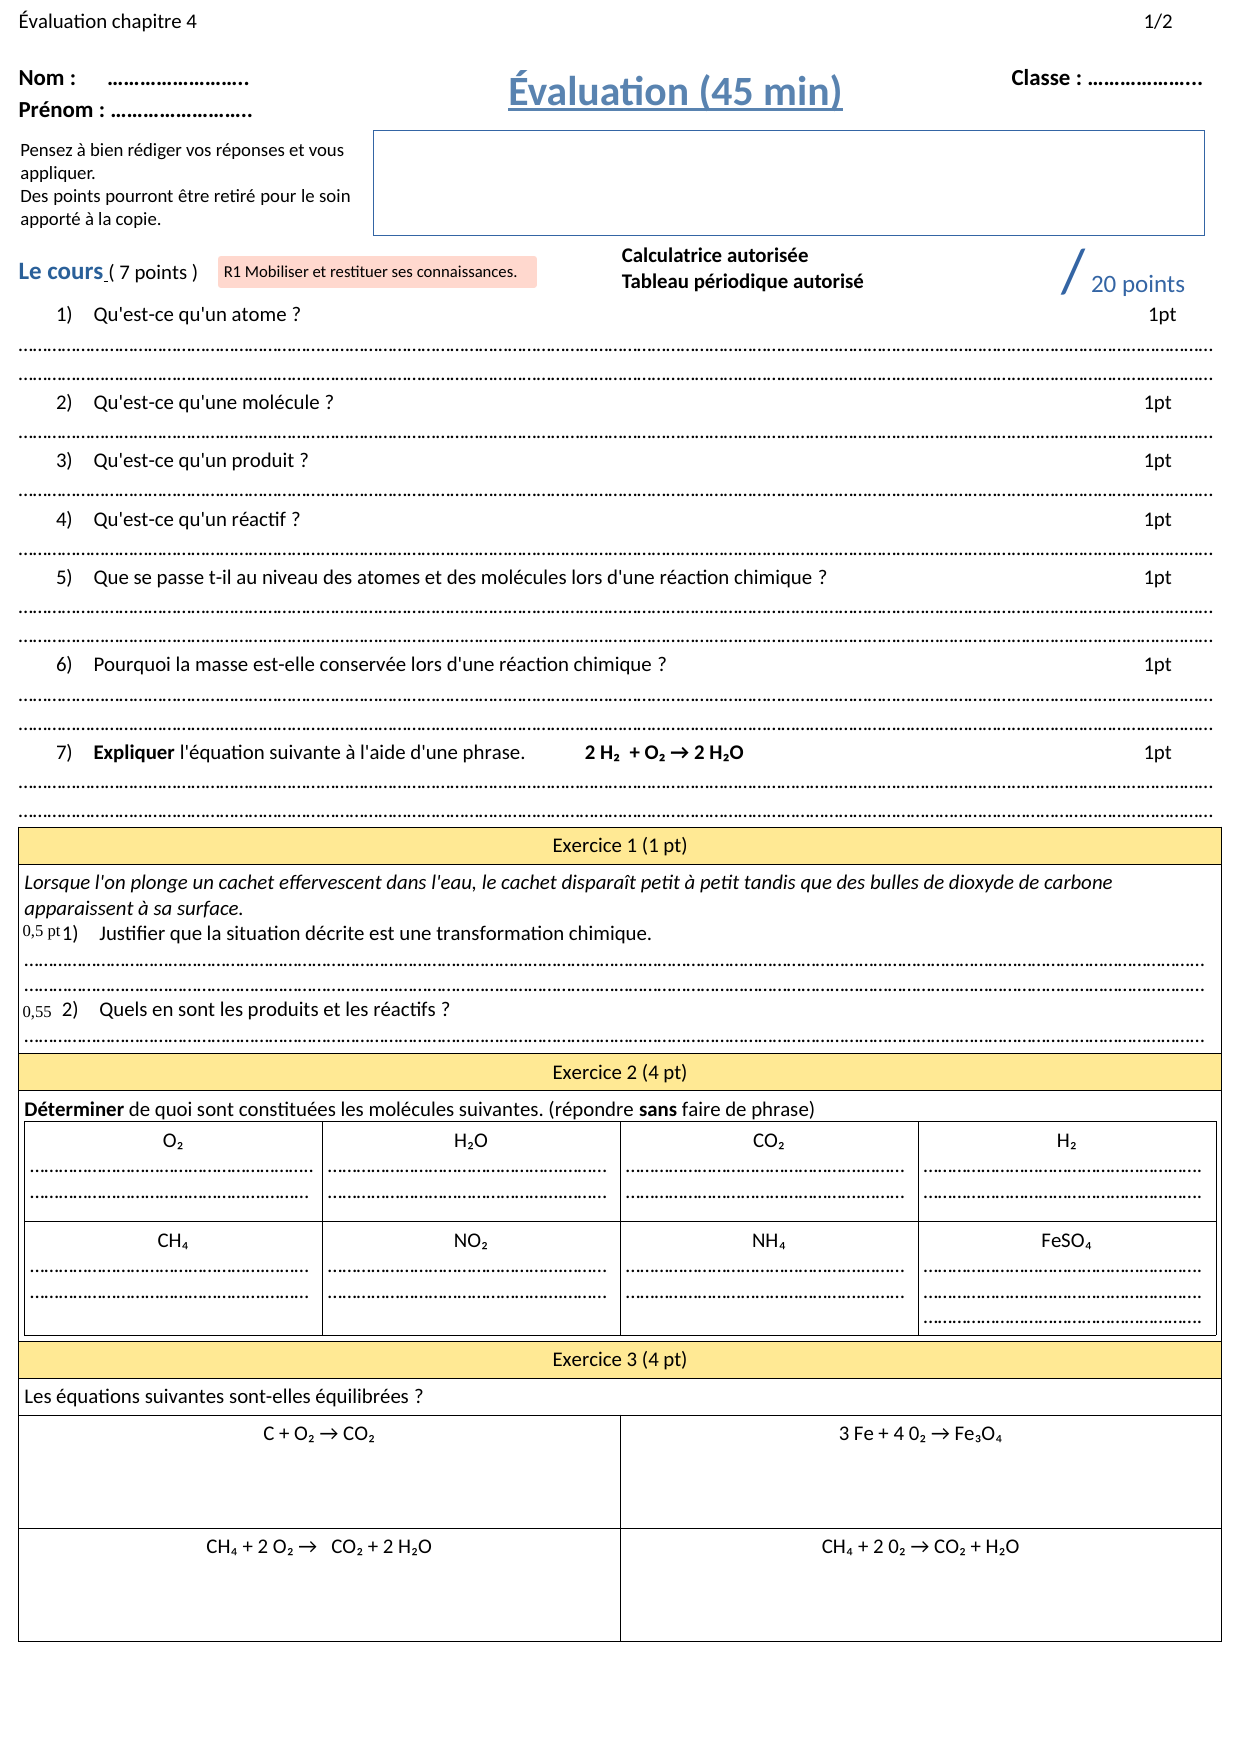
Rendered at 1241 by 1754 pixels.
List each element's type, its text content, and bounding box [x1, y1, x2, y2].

table_header CO₂ ………………………………………….……… ………………………………………….……… [621, 1122, 918, 1221]
text …………………………………………………………………………………………………………………………………………………………………………………………………………………………… [18, 331, 1221, 356]
list Qu'est-ce qu'un produit ? 1pt [56, 447, 1221, 473]
table_cell CH₄ + 2 0₂ → CO₂ + H₂O [621, 1529, 1221, 1641]
text Prénom : …………………….. [18, 95, 1221, 123]
text …………………………………………………………………………………………………………………………………………………………………………………………………………………………… [18, 768, 1221, 794]
text …………………………………………………………………………………………………………………………………………………………………………………………………………………………… [18, 710, 1221, 735]
text …………………………………………………………………………………………………………………………………………………………………………………………………………………………… [18, 681, 1221, 706]
text …………………………………………………………………………………………………………………………………………………………………………………………………………………………… [18, 535, 1221, 560]
text Le cours ( 7 points ) [1069, 255, 1221, 286]
table_cell CH₄ ………………………………………….……… ………………………………………….……… [25, 1222, 322, 1335]
table_cell Déterminer de quoi sont constituées les molécules suivantes. (répondre sans faire de phrase) [19, 1091, 1221, 1341]
table_header 3 Fe + 4 0₂ → Fe₃O₄ [621, 1416, 1221, 1528]
text …………………………………………………………………………………………………………………………………………………………………………………………………………………………… [18, 622, 1221, 648]
text …………………………………………………………………………………………………………………………………………………………………………………………………………………………… [18, 418, 1221, 444]
text …………………………………………………………………………………………………………………………………………………………………………………………………………………………… [18, 797, 1221, 823]
table_header H₂ …………………………………………………. …………………………………………………. [919, 1122, 1216, 1221]
text Nom : …………………….. Classe : ………………... [18, 63, 1221, 91]
table_header Exercice 2 (4 pt) [19, 1054, 1221, 1090]
table_header Exercice 1 (1 pt) [19, 828, 1221, 864]
table_cell NH₄ ………………………………………….……… ………………………………………….……… [621, 1222, 918, 1335]
text Le cours ( 7 points ) [18, 255, 1078, 286]
table_cell Lorsque l'on plonge un cachet effervescent dans l'eau, le cachet disparaît petit à petit tandis que des bulles de dioxyde de carbone apparaissent à sa surface. Justifier que la situation décrite est une transformation chimique. ………………………………………………………………………………………………………………………………………………………………………………………………………………………… ………………………………………………………………………………………………………………………………………………………………………………………………………………………… Quels en sont les produits et les réactifs ? ………………………………………………………………………………………………………………………………………………………………………………………………………………………… [19, 865, 1221, 1053]
table_header H₂O ………………………………………….……… ………………………………………….……… [323, 1122, 620, 1221]
table_cell CH₄ + 2 O₂ → CO₂ + 2 H₂O [19, 1529, 620, 1641]
table_cell NO₂ ………………………………………….……… ………………………………………….……… [323, 1222, 620, 1335]
table_cell Les équations suivantes sont-elles équilibrées ? [19, 1379, 1221, 1414]
list Qu'est-ce qu'une molécule ? 1pt [56, 389, 1221, 414]
table_cell FeSO₄ …………………………………………………. …………………………………………………. …………………………………………………. [919, 1222, 1216, 1335]
table_header O₂ ………………………………………………….. ………………………………………….……… [25, 1122, 322, 1221]
table_header Exercice 3 (4 pt) [19, 1342, 1221, 1378]
list Qu'est-ce qu'un réactif ? 1pt [56, 506, 1221, 531]
list Que se passe t-il au niveau des atomes et des molécules lors d'une réaction chimique ? 1pt [56, 564, 1221, 589]
text …………………………………………………………………………………………………………………………………………………………………………………………………………………………… [18, 477, 1221, 502]
text …………………………………………………………………………………………………………………………………………………………………………………………………………………………… [18, 593, 1221, 619]
list Expliquer l'équation suivante à l'aide d'une phrase. 1pt [56, 739, 1221, 764]
list Pourquoi la masse est-elle conservée lors d'une réaction chimique ? 1pt [56, 652, 1221, 677]
table_header C + O₂ → CO₂ [19, 1416, 620, 1528]
list Qu'est-ce qu'un atome ? 1pt [56, 302, 1221, 327]
text …………………………………………………………………………………………………………………………………………………………………………………………………………………………… [18, 360, 1221, 385]
